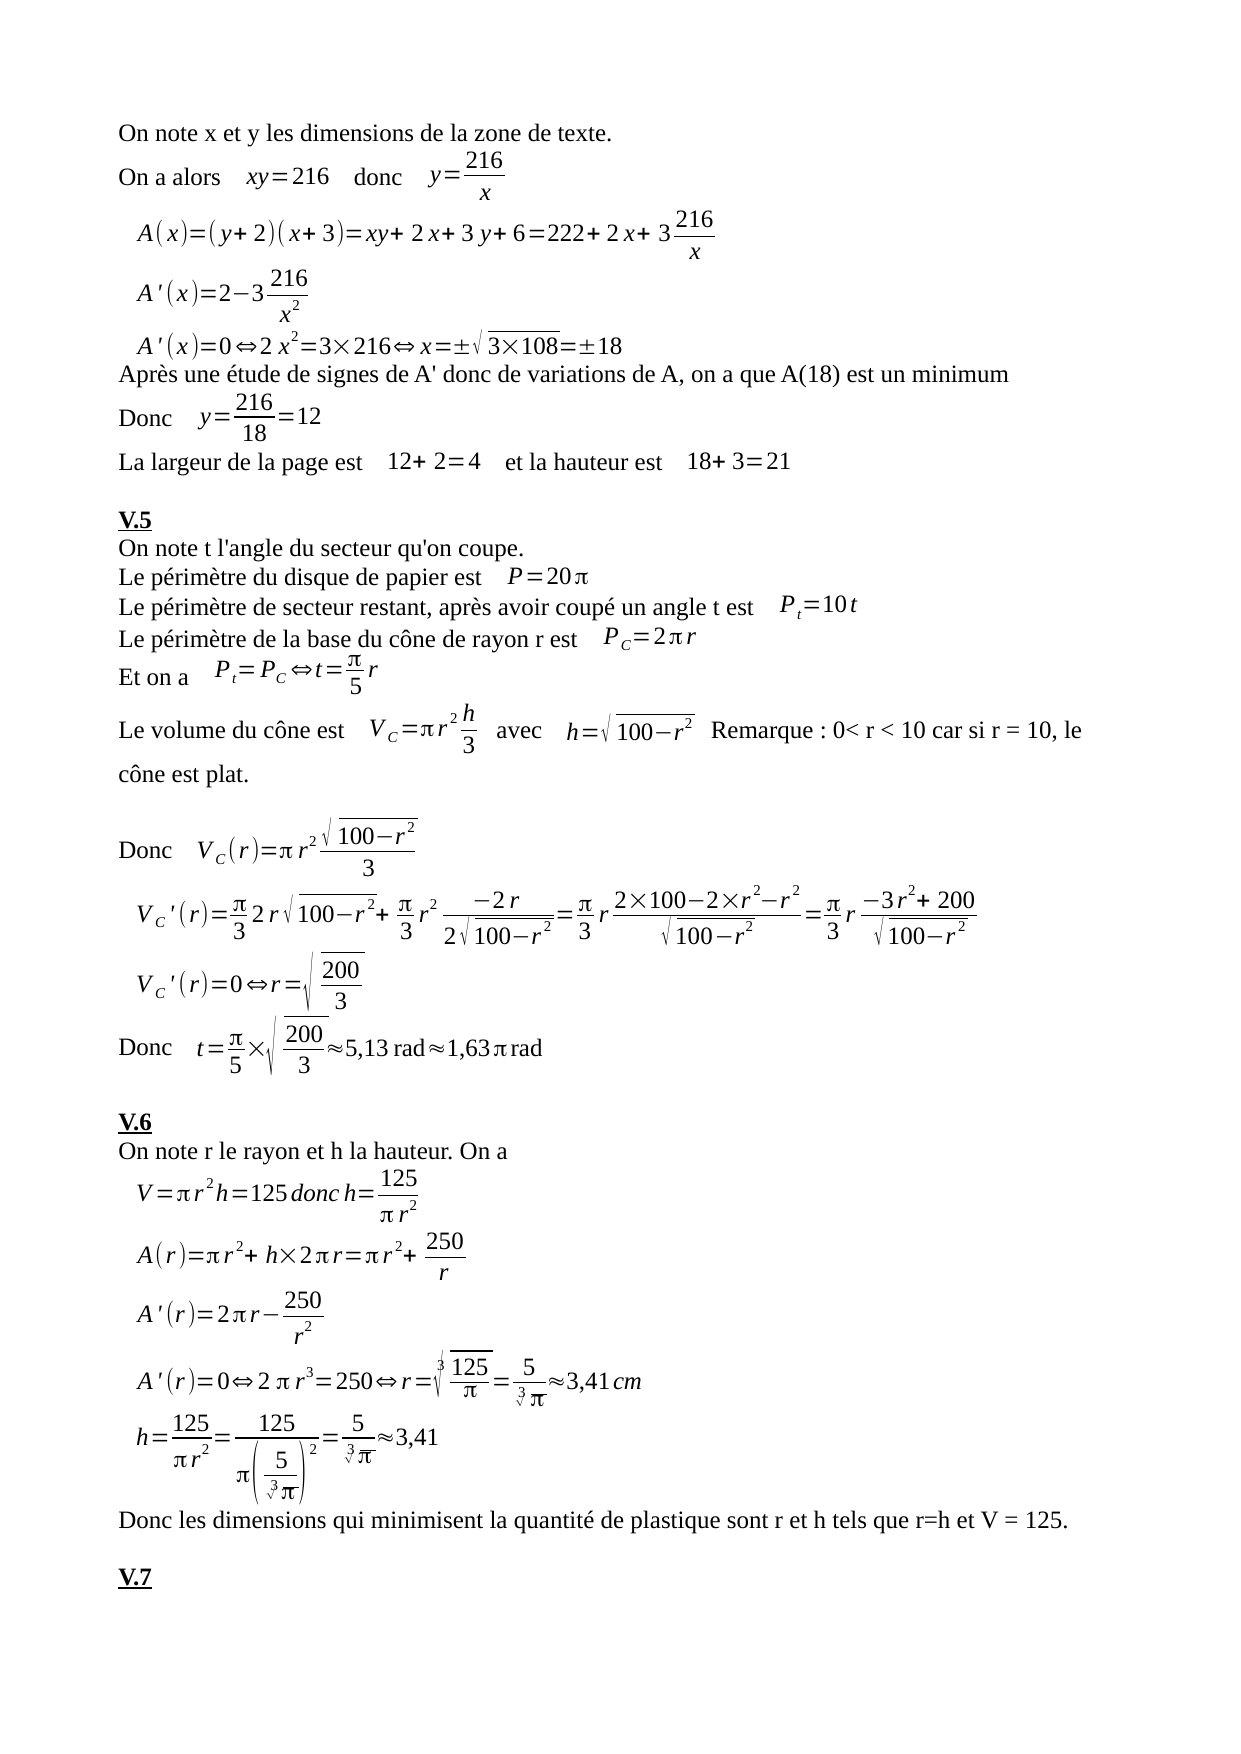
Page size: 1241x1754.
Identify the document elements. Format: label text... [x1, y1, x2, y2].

text On a alors donc [118, 147, 1122, 206]
text Le périmètre du disque de papier est [118, 562, 1122, 591]
text On note r le rayon et h la hauteur. On a [118, 1136, 1122, 1165]
text Donc les dimensions qui minimisent la quantité de plastique sont r et h tels que r=h et V = 125. [118, 1505, 1122, 1534]
text Le périmètre de secteur restant, après avoir coupé un angle t est [118, 591, 1122, 622]
text La largeur de la page est et la hauteur est [118, 447, 1122, 476]
text On note t l'angle du secteur qu'on coupe. [118, 533, 1122, 562]
text Donc [118, 388, 1122, 447]
text Donc [118, 817, 1122, 882]
text V.7 [118, 1562, 1122, 1591]
text Après une étude de signes de A' donc de variations de A, on a que A(18) est un minimum [118, 359, 1122, 388]
text V.6 [118, 1107, 1122, 1136]
text Le volume du cône est avec Remarque : 0< r < 10 car si r = 10, le cône est plat. [118, 700, 1122, 788]
text On note x et y les dimensions de la zone de texte. [118, 118, 1122, 147]
text Donc [118, 1014, 1122, 1079]
text V.5 [118, 505, 1122, 533]
text Et on a [118, 654, 1122, 700]
text Le périmètre de la base du cône de rayon r est [118, 622, 1122, 654]
